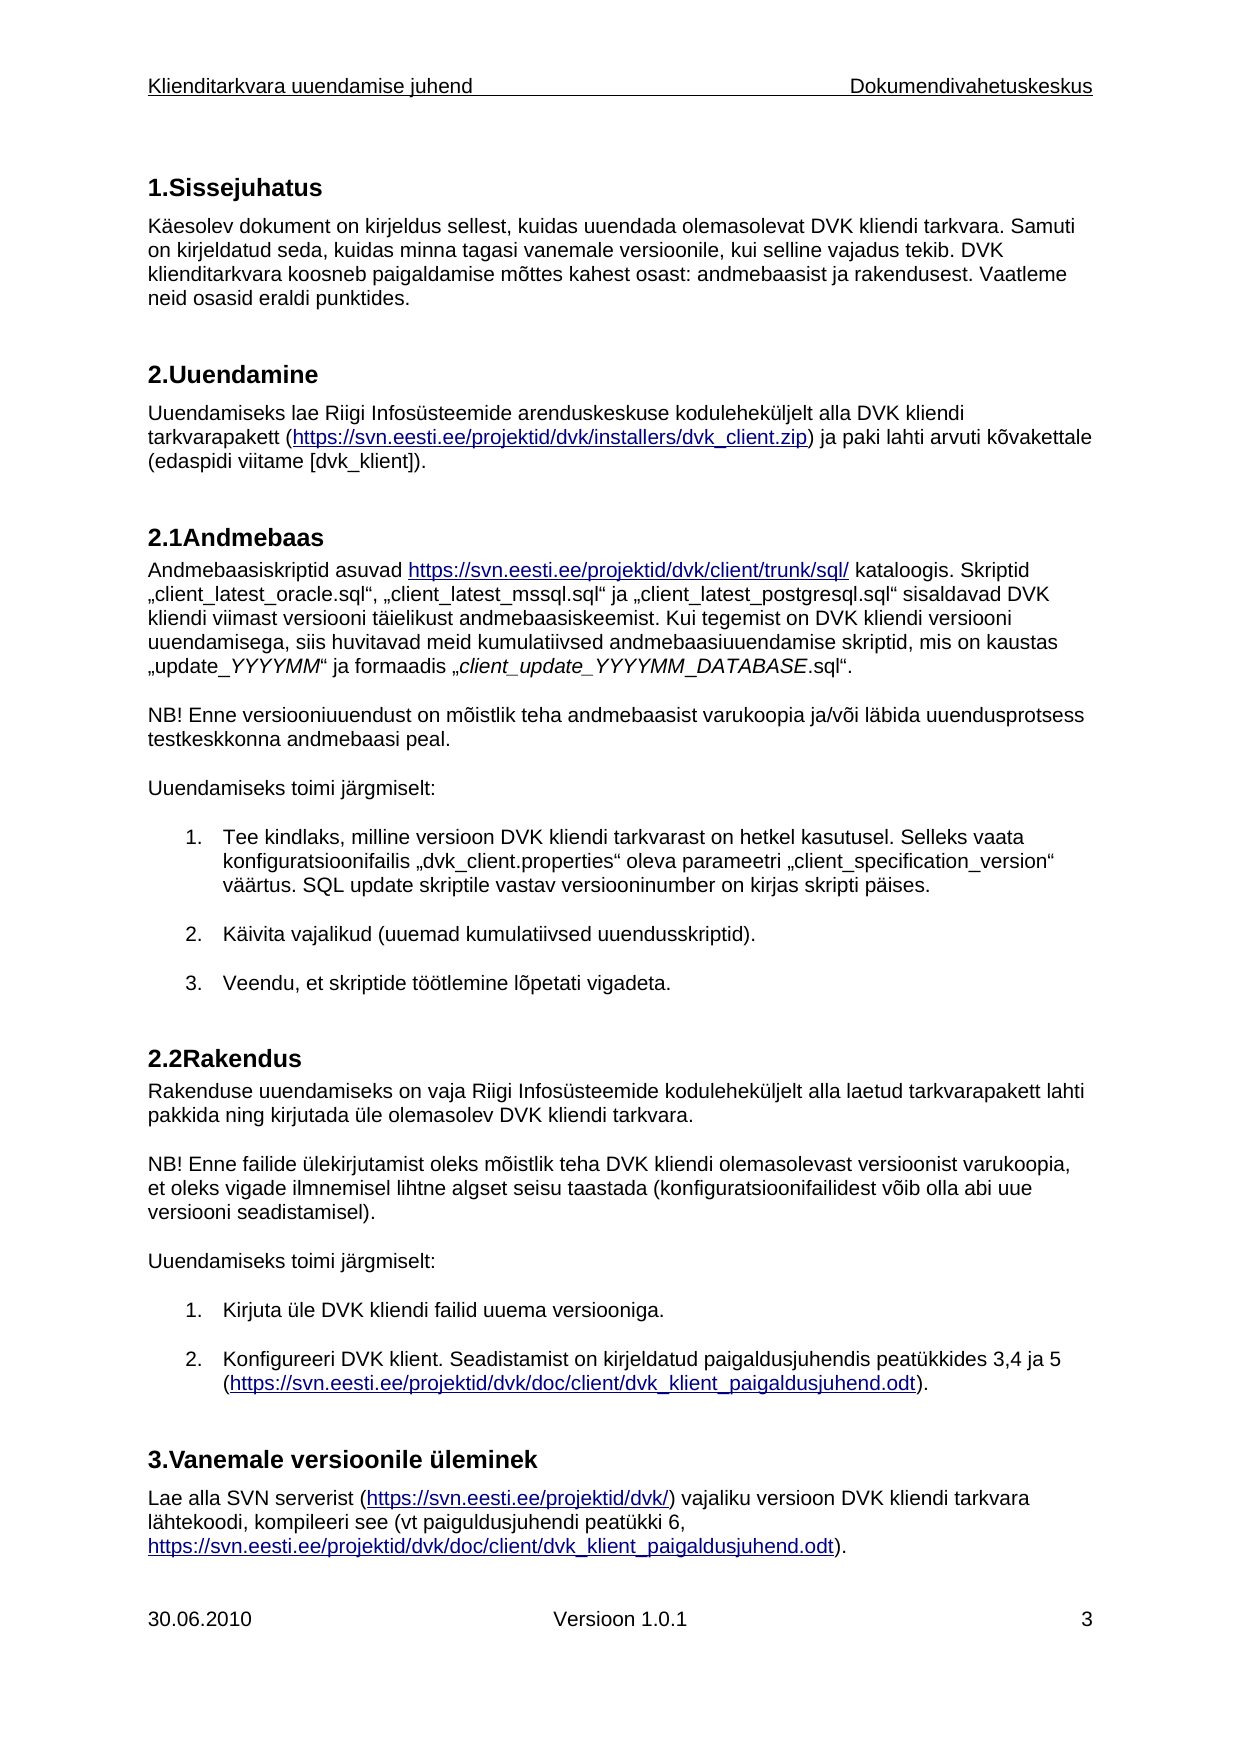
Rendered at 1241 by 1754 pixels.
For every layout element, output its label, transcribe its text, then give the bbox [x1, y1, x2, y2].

text NB! Enne failide ülekirjutamist oleks mõistlik teha DVK kliendi olemasolevast versioonist varukoopia, et oleks vigade ilmnemisel lihtne algset seisu taastada (konfiguratsioonifailidest võib olla abi uue versiooni seadistamisel). [148, 1152, 1093, 1224]
list Käivita vajalikud (uuemad kumulatiivsed uuendusskriptid). [185, 921, 1093, 945]
subtitle Sissejuhatus [148, 173, 1093, 201]
subtitle Uuendamine [148, 360, 1093, 388]
text Uuendamiseks toimi järgmiselt: [148, 776, 1093, 799]
list Tee kindlaks, milline versioon DVK kliendi tarkvarast on hetkel kasutusel. Selleks vaata konfiguratsioonifailis „dvk_client.properties“ oleva parameetri „client_specification_version“ väärtus. SQL update skriptile vastav versiooninumber on kirjas skripti päises. [185, 824, 1093, 896]
subtitle Andmebaas [148, 523, 1093, 552]
list Konfigureeri DVK klient. Seadistamist on kirjeldatud paigaldusjuhendis peatükkides 3,4 ja 5 (https://svn.eesti.ee/projektid/dvk/doc/client/dvk_klient_paigaldusjuhend.odt). [185, 1347, 1093, 1395]
text Käesolev dokument on kirjeldus sellest, kuidas uuendada olemasolevat DVK kliendi tarkvara. Samuti on kirjeldatud seda, kuidas minna tagasi vanemale versioonile, kui selline vajadus tekib. DVK klienditarkvara koosneb paigaldamise mõttes kahest osast: andmebaasist ja rakendusest. Vaatleme neid osasid eraldi punktides. [148, 214, 1093, 310]
subtitle Vanemale versioonile üleminek [148, 1445, 1093, 1474]
text Lae alla SVN serverist (https://svn.eesti.ee/projektid/dvk/) vajaliku versioon DVK kliendi tarkvara lähtekoodi, kompileeri see (vt paiguldusjuhendi peatükki 6, https://svn.eesti.ee/projektid/dvk/doc/client/dvk_klient_paigaldusjuhend.odt). [148, 1486, 1093, 1558]
text Rakenduse uuendamiseks on vaja Riigi Infosüsteemide koduleheküljelt alla laetud tarkvarapakett lahti pakkida ning kirjutada üle olemasolev DVK kliendi tarkvara. [148, 1079, 1093, 1127]
text Uuendamiseks toimi järgmiselt: [148, 1249, 1093, 1273]
text Andmebaasiskriptid asuvad https://svn.eesti.ee/projektid/dvk/client/trunk/sql/ kataloogis. Skriptid „client_latest_oracle.sql“, „client_latest_mssql.sql“ ja „client_latest_postgresql.sql“ sisaldavad DVK kliendi viimast versiooni täielikust andmebaasiskeemist. Kui tegemist on DVK kliendi versiooni uuendamisega, siis huvitavad meid kumulatiivsed andmebaasiuuendamise skriptid, mis on kaustas „update_YYYYMM“ ja formaadis „client_update_YYYYMM_DATABASE.sql“. [148, 558, 1093, 678]
list Veendu, et skriptide töötlemine lõpetati vigadeta. [185, 970, 1093, 994]
subtitle Rakendus [148, 1044, 1093, 1073]
list Kirjuta üle DVK kliendi failid uuema versiooniga. [185, 1298, 1093, 1322]
text Uuendamiseks lae Riigi Infosüsteemide arenduskeskuse koduleheküljelt alla DVK kliendi tarkvarapakett (https://svn.eesti.ee/projektid/dvk/installers/dvk_client.zip) ja paki lahti arvuti kõvakettale (edaspidi viitame [dvk_klient]). [148, 401, 1093, 473]
text NB! Enne versiooniuuendust on mõistlik teha andmebaasist varukoopia ja/või läbida uuendusprotsess testkeskkonna andmebaasi peal. [148, 703, 1093, 751]
